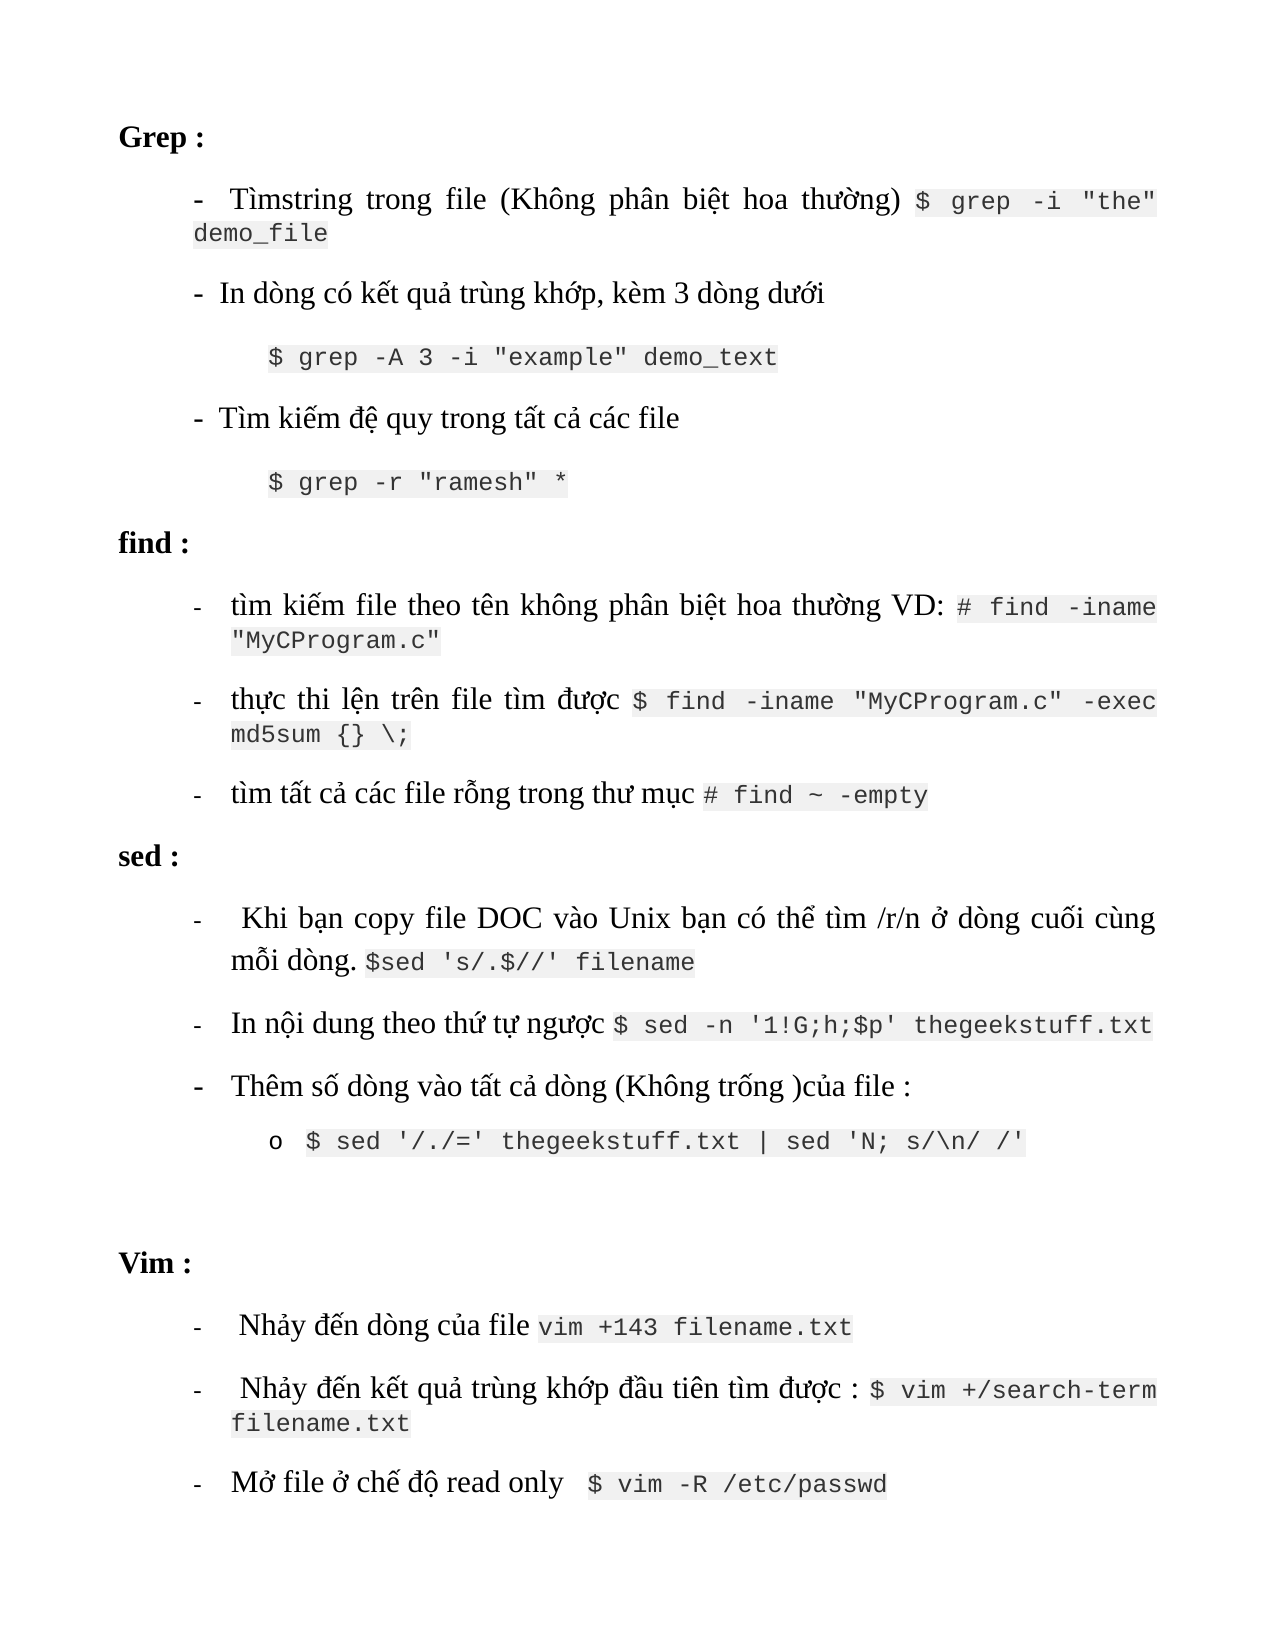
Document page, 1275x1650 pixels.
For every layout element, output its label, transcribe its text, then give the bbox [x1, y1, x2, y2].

text find : [118, 524, 1157, 560]
text - Tìmstring trong file (Không phân biệt hoa thường) $ grep -i "the" demo_file [193, 180, 1157, 249]
list tìm tất cả các file rỗng trong thư mục # find ~ -empty [193, 775, 1157, 811]
list thực thi lện trên file tìm được $ find -iname "MyCProgram.c" -exec md5sum {} \; [193, 681, 1157, 750]
text Grep : [118, 118, 1157, 154]
text - Tìm kiếm đệ quy trong tất cả các file [118, 399, 1157, 435]
text $ grep -A 3 -i "example" demo_text [118, 336, 1157, 373]
list Nhảy đến kết quả trùng khớp đầu tiên tìm được : $ vim +/search-term filename.txt [193, 1369, 1157, 1438]
text - In dòng có kết quả trùng khớp, kèm 3 dòng dưới [118, 274, 1157, 310]
list tìm kiếm file theo tên không phân biệt hoa thường VD: # find -iname "MyCProgram.c" [193, 586, 1157, 656]
text $ grep -r "ramesh" * [118, 461, 1157, 498]
list $ sed '/./=' thegeekstuff.txt | sed 'N; s/\n/ /' [268, 1129, 1157, 1157]
list Mở file ở chế độ read only $ vim -R /etc/passwd [193, 1463, 1157, 1500]
list Khi bạn copy file DOC vào Unix bạn có thể tìm /r/n ở dòng cuối cùng mỗi dòng. $sed 's/.$//' filename [193, 900, 1157, 978]
list In nội dung theo thứ tự ngược $ sed -n '1!G;h;$p' thegeekstuff.txt [193, 1004, 1157, 1041]
list Nhảy đến dòng của file vim +143 filename.txt [193, 1306, 1157, 1343]
text sed : [118, 838, 1157, 874]
list Thêm số dòng vào tất cả dòng (Không trống )của file : [193, 1067, 1157, 1103]
text Vim : [118, 1244, 1157, 1280]
